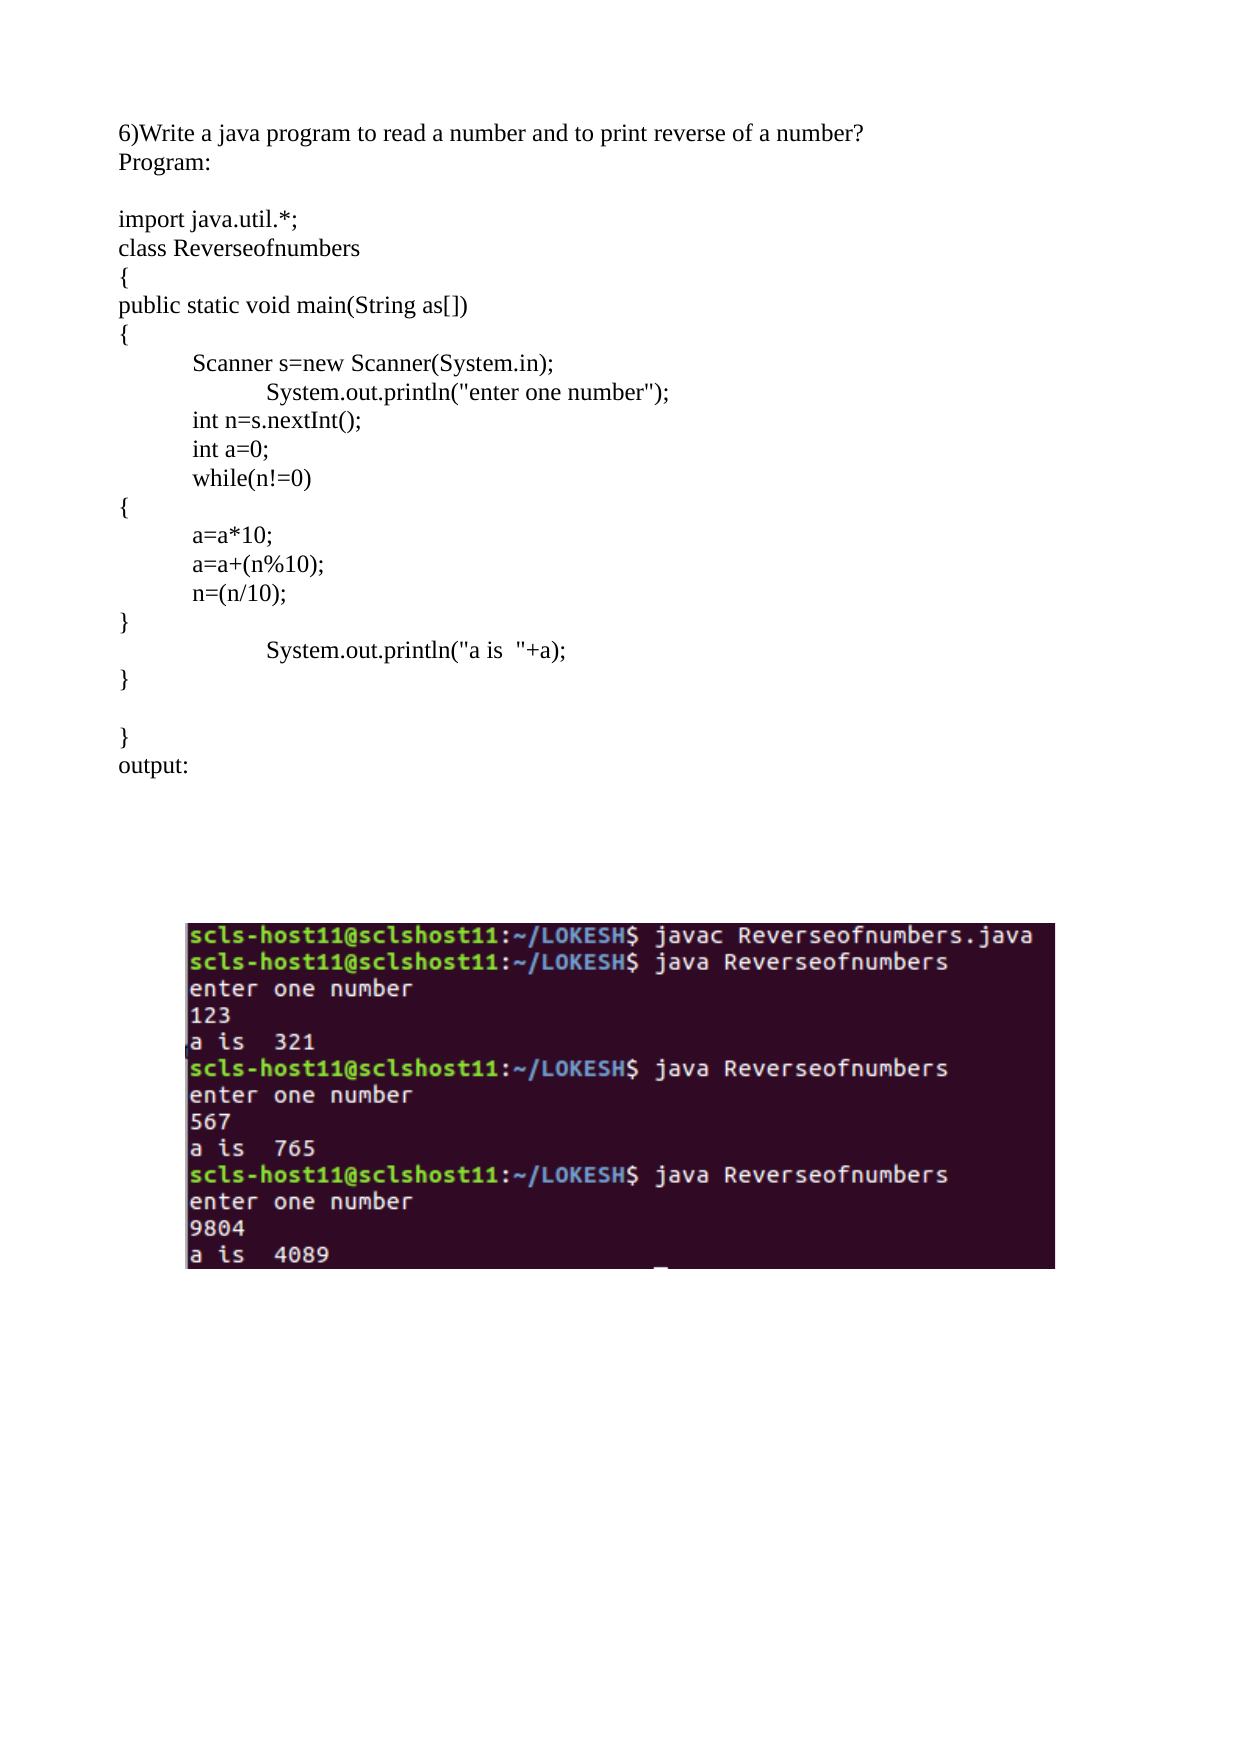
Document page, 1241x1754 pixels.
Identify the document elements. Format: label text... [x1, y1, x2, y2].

text System.out.println("a is "+a); [118, 636, 1122, 664]
text } [118, 607, 1122, 636]
text System.out.println("enter one number"); [118, 377, 1122, 406]
text a=a*10; [118, 521, 1122, 549]
picture [185, 923, 1056, 1269]
text int n=s.nextInt(); [118, 406, 1122, 434]
text } [118, 664, 1122, 693]
text { [118, 262, 1122, 291]
text } [118, 722, 1122, 751]
text n=(n/10); [118, 578, 1122, 607]
text { [118, 492, 1122, 521]
text { [118, 319, 1122, 348]
text Scanner s=new Scanner(System.in); [118, 348, 1122, 377]
text Program: [118, 147, 1122, 176]
text int a=0; [118, 434, 1122, 463]
text while(n!=0) [118, 463, 1122, 492]
text 6)Write a java program to read a number and to print reverse of a number? [118, 118, 1122, 147]
text import java.util.*; [118, 204, 1122, 233]
text class Reverseofnumbers [118, 233, 1122, 262]
text a=a+(n%10); [118, 549, 1122, 578]
text public static void main(String as[]) [118, 291, 1122, 319]
text output: [118, 751, 1122, 779]
